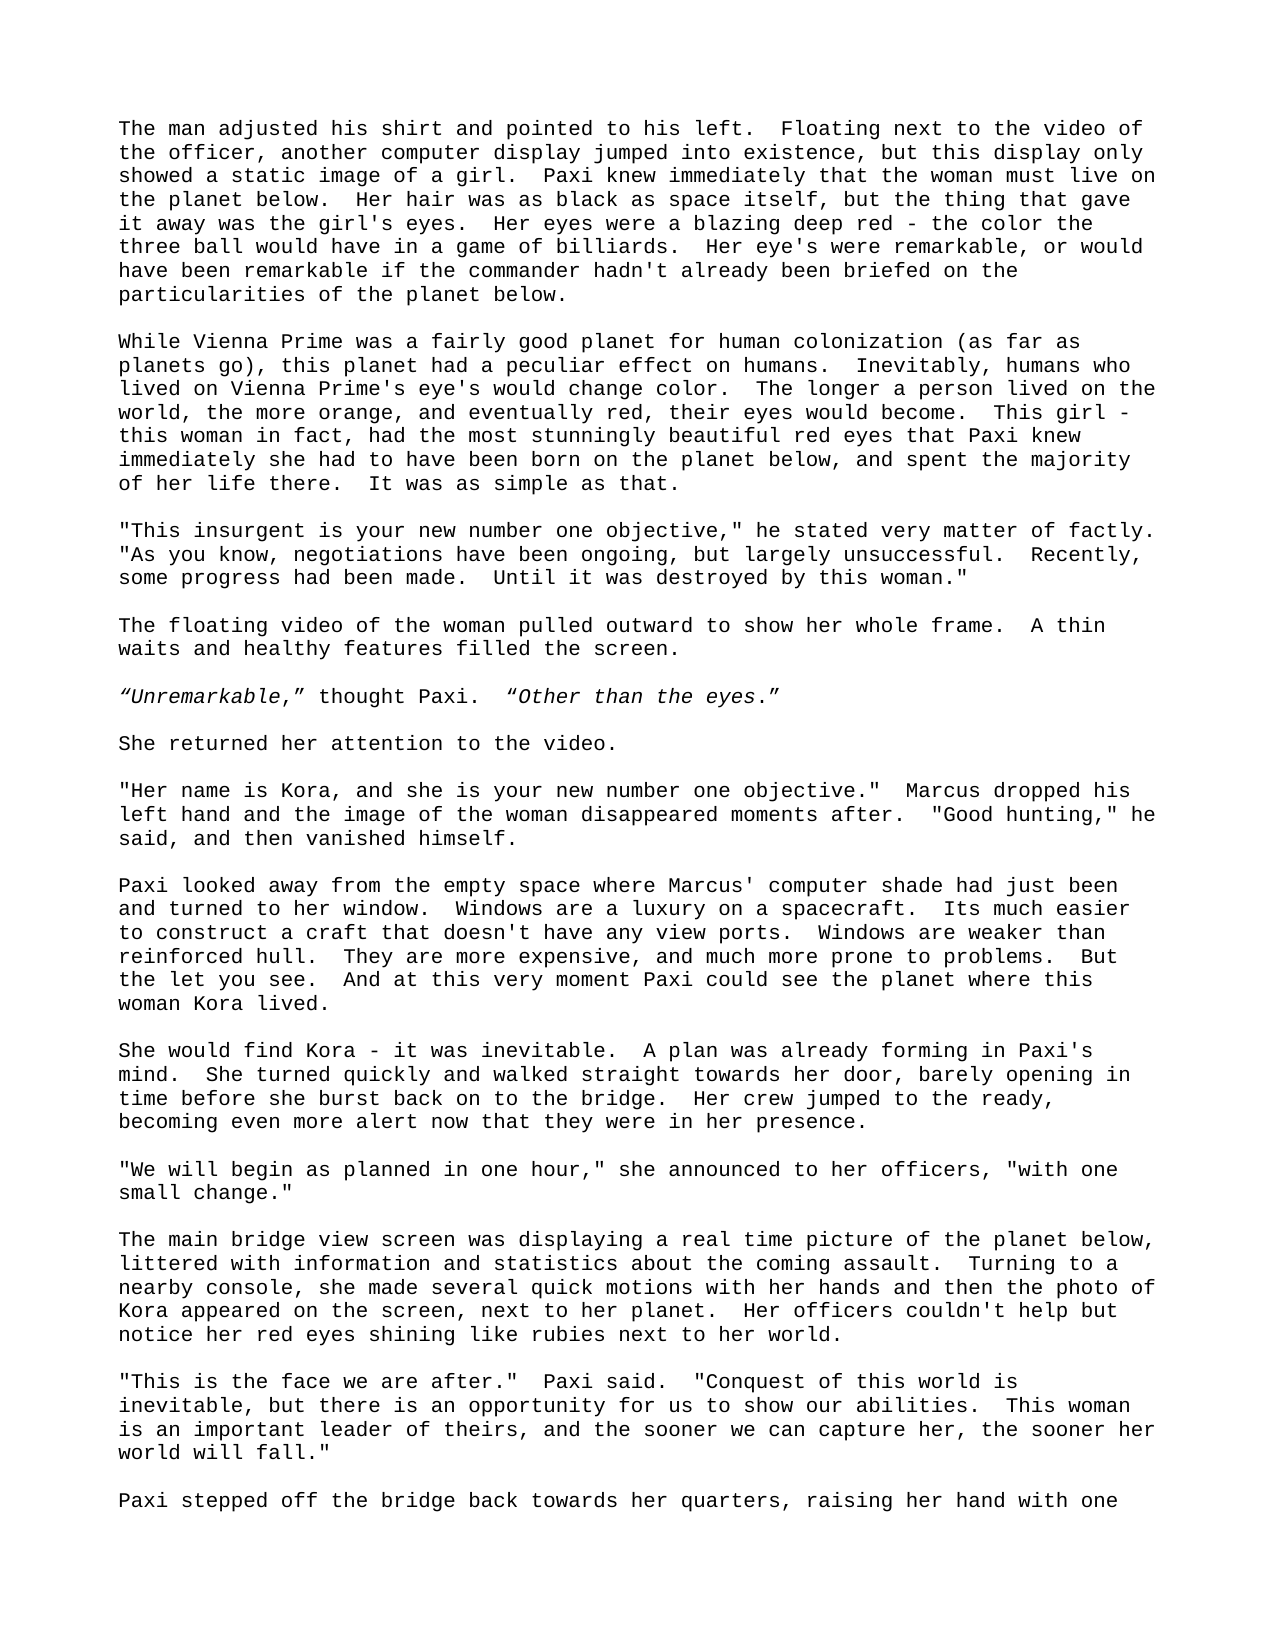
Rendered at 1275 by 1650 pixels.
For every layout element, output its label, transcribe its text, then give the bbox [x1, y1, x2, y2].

text She returned her attention to the video. [118, 733, 1157, 757]
text Paxi stepped off the bridge back towards her quarters, raising her hand with one [118, 1489, 1157, 1513]
text “Unremarkable,” thought Paxi. “Other than the eyes.” [118, 686, 1157, 709]
text The main bridge view screen was displaying a real time picture of the planet below, littered with information and statistics about the coming assault. Turning to a nearby console, she made several quick motions with her hands and then the photo of Kora appeared on the screen, next to her planet. Her officers couldn't help but notice her red eyes shining like rubies next to her world. [118, 1229, 1157, 1348]
text She would find Kora - it was inevitable. A plan was already forming in Paxi's mind. She turned quickly and walked straight towards her door, barely opening in time before she burst back on to the bridge. Her crew jumped to the ready, becoming even more alert now that they were in her presence. [118, 1040, 1157, 1135]
text "We will begin as planned in one hour," she announced to her officers, "with one small change." [118, 1158, 1157, 1206]
text "Her name is Kora, and she is your new number one objective." Marcus dropped his left hand and the image of the woman disappeared moments after. "Good hunting," he said, and then vanished himself. [118, 780, 1157, 851]
text Paxi looked away from the empty space where Marcus' computer shade had just been and turned to her window. Windows are a luxury on a spacecraft. Its much easier to construct a craft that doesn't have any view ports. Windows are weaker than reinforced hull. They are more expensive, and much more prone to problems. But the let you see. And at this very moment Paxi could see the planet where this woman Kora lived. [118, 875, 1157, 1017]
text "This insurgent is your new number one objective," he stated very matter of factly. "As you know, negotiations have been ongoing, but largely unsuccessful. Recently, some progress had been made. Until it was destroyed by this woman." [118, 520, 1157, 591]
text While Vienna Prime was a fairly good planet for human colonization (as far as planets go), this planet had a peculiar effect on humans. Inevitably, humans who lived on Vienna Prime's eye's would change color. The longer a person lived on the world, the more orange, and eventually red, their eyes would become. This girl - this woman in fact, had the most stunningly beautiful red eyes that Paxi knew immediately she had to have been born on the planet below, and spent the majority of her life there. It was as simple as that. [118, 331, 1157, 496]
text The floating video of the woman pulled outward to show her whole frame. A thin waits and healthy features filled the screen. [118, 615, 1157, 662]
text The man adjusted his shirt and pointed to his left. Floating next to the video of the officer, another computer display jumped into existence, but this display only showed a static image of a girl. Paxi knew immediately that the woman must live on the planet below. Her hair was as black as space itself, but the thing that gave it away was the girl's eyes. Her eyes were a blazing deep red - the color the three ball would have in a game of billiards. Her eye's were remarkable, or would have been remarkable if the commander hadn't already been briefed on the particularities of the planet below. [118, 118, 1157, 307]
text "This is the face we are after." Paxi said. "Conquest of this world is inevitable, but there is an opportunity for us to show our abilities. This woman is an important leader of theirs, and the sooner we can capture her, the sooner her world will fall." [118, 1371, 1157, 1466]
